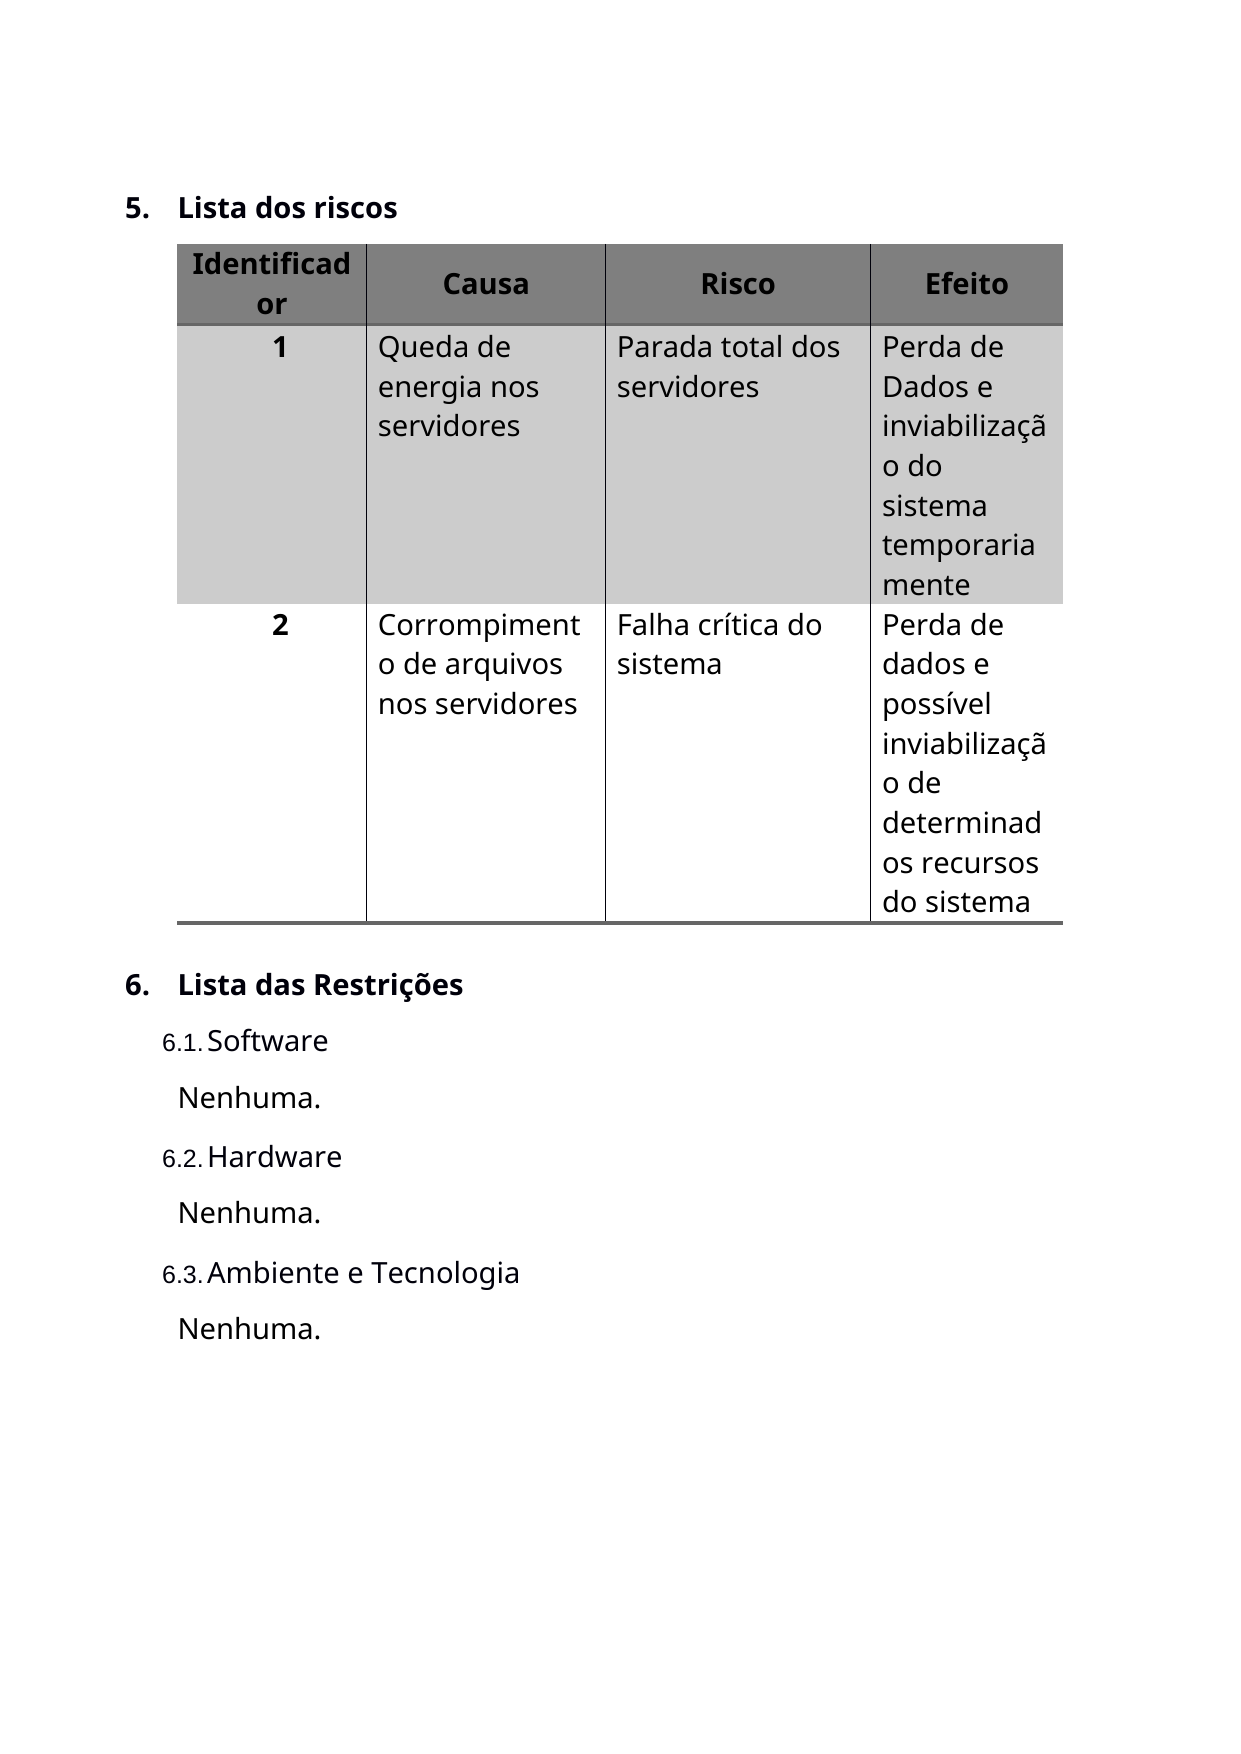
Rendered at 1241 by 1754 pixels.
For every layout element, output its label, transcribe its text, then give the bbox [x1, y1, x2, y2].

subtitle Ambiente e Tecnologia [162, 1252, 1063, 1292]
table_cell Corrompimento de arquivos nos servidores [367, 604, 605, 921]
text Nenhuma. [177, 1309, 1063, 1348]
subtitle Hardware [162, 1136, 1063, 1176]
table_cell Parada total dos servidores [606, 326, 870, 604]
table_header Efeito [871, 244, 1063, 323]
text Nenhuma. [177, 1077, 1063, 1117]
text Nenhuma. [177, 1193, 1063, 1232]
table_cell [177, 326, 366, 604]
table_cell Perda de dados e possível inviabilização de determinados recursos do sistema [871, 604, 1063, 921]
table_cell Perda de Dados e inviabilização do sistema temporariamente [871, 326, 1063, 604]
table_header Identificador [177, 244, 366, 323]
table_cell [177, 604, 366, 921]
table_header Causa [367, 244, 605, 323]
table_header Risco [606, 244, 870, 323]
subtitle Lista das Restrições [125, 964, 1063, 1004]
table_cell Falha crítica do sistema [606, 604, 870, 921]
table_cell Queda de energia nos servidores [367, 326, 605, 604]
subtitle Lista dos riscos [125, 187, 1063, 227]
subtitle Software [162, 1021, 1063, 1060]
